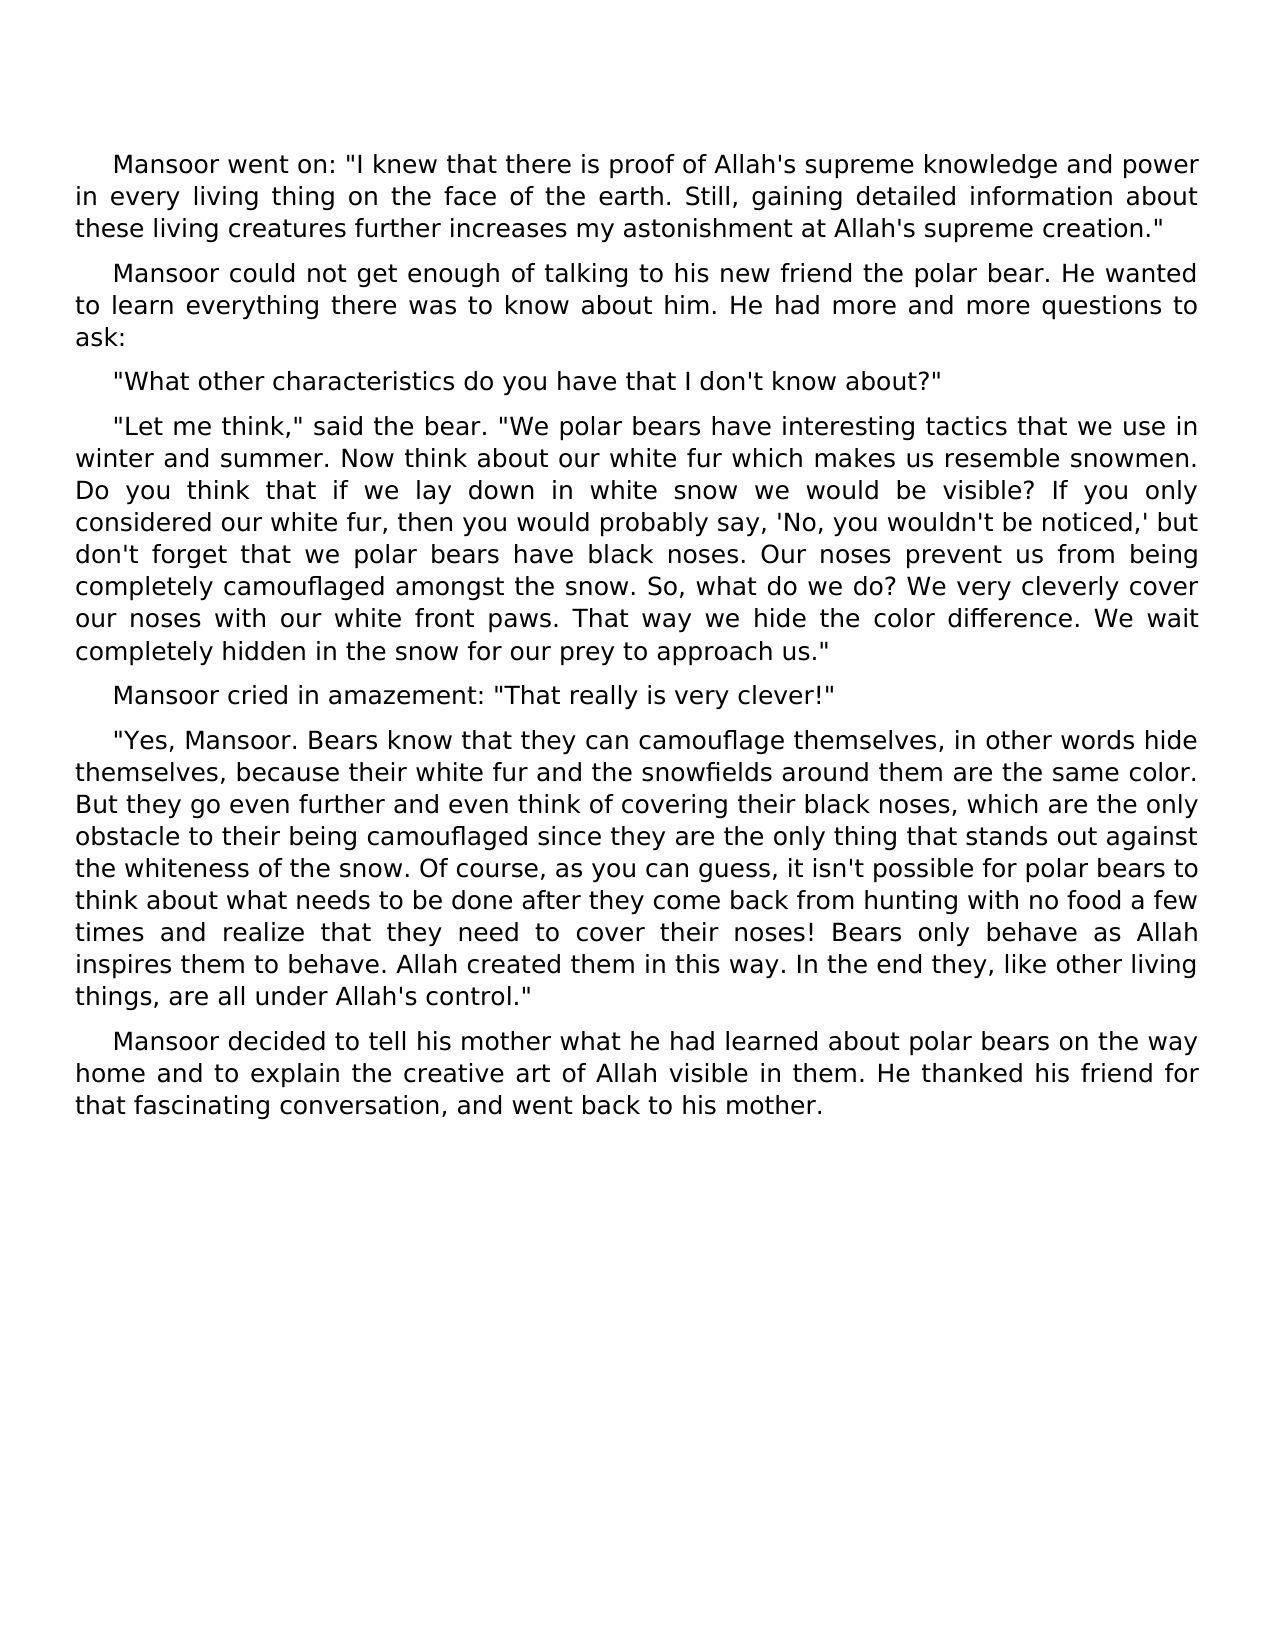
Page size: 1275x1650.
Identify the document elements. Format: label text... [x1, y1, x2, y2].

text Mansoor went on: "I knew that there is proof of Allah's supreme knowledge and power in every living thing on the face of the earth. Still, gaining detailed information about these living creatures further increases my astonishment at Allah's supreme creation." [75, 150, 1200, 243]
text Mansoor cried in amazement: "That really is very clever!" [75, 681, 1200, 710]
text "Yes, Mansoor. Bears know that they can camouflage themselves, in other words hide themselves, because their white fur and the snowfields around them are the same color. But they go even further and even think of covering their black noses, which are the only obstacle to their being camouflaged since they are the only thing that stands out against the whiteness of the snow. Of course, as you can guess, it isn't possible for polar bears to think about what needs to be done after they come back from hunting with no food a few times and realize that they need to cover their noses! Bears only behave as Allah inspires them to behave. Allah created them in this way. In the end they, like other living things, are all under Allah's control." [75, 726, 1200, 1012]
text Mansoor decided to tell his mother what he had learned about polar bears on the way home and to explain the creative art of Allah visible in them. He thanked his friend for that fascinating conversation, and went back to his mother. [75, 1027, 1200, 1120]
text Mansoor could not get enough of talking to his new friend the polar bear. He wanted to learn everything there was to know about him. He had more and more questions to ask: [75, 259, 1200, 352]
text "Let me think," said the bear. "We polar bears have interesting tactics that we use in winter and summer. Now think about our white fur which makes us resemble snowmen. Do you think that if we lay down in white snow we would be visible? If you only considered our white fur, then you would probably say, 'No, you wouldn't be noticed,' but don't forget that we polar bears have black noses. Our noses prevent us from being completely camouflaged amongst the snow. So, what do we do? We very cleverly cover our noses with our white front paws. That way we hide the color difference. We wait completely hidden in the snow for our prey to approach us." [75, 412, 1200, 666]
text "What other characteristics do you have that I don't know about?" [75, 367, 1200, 397]
